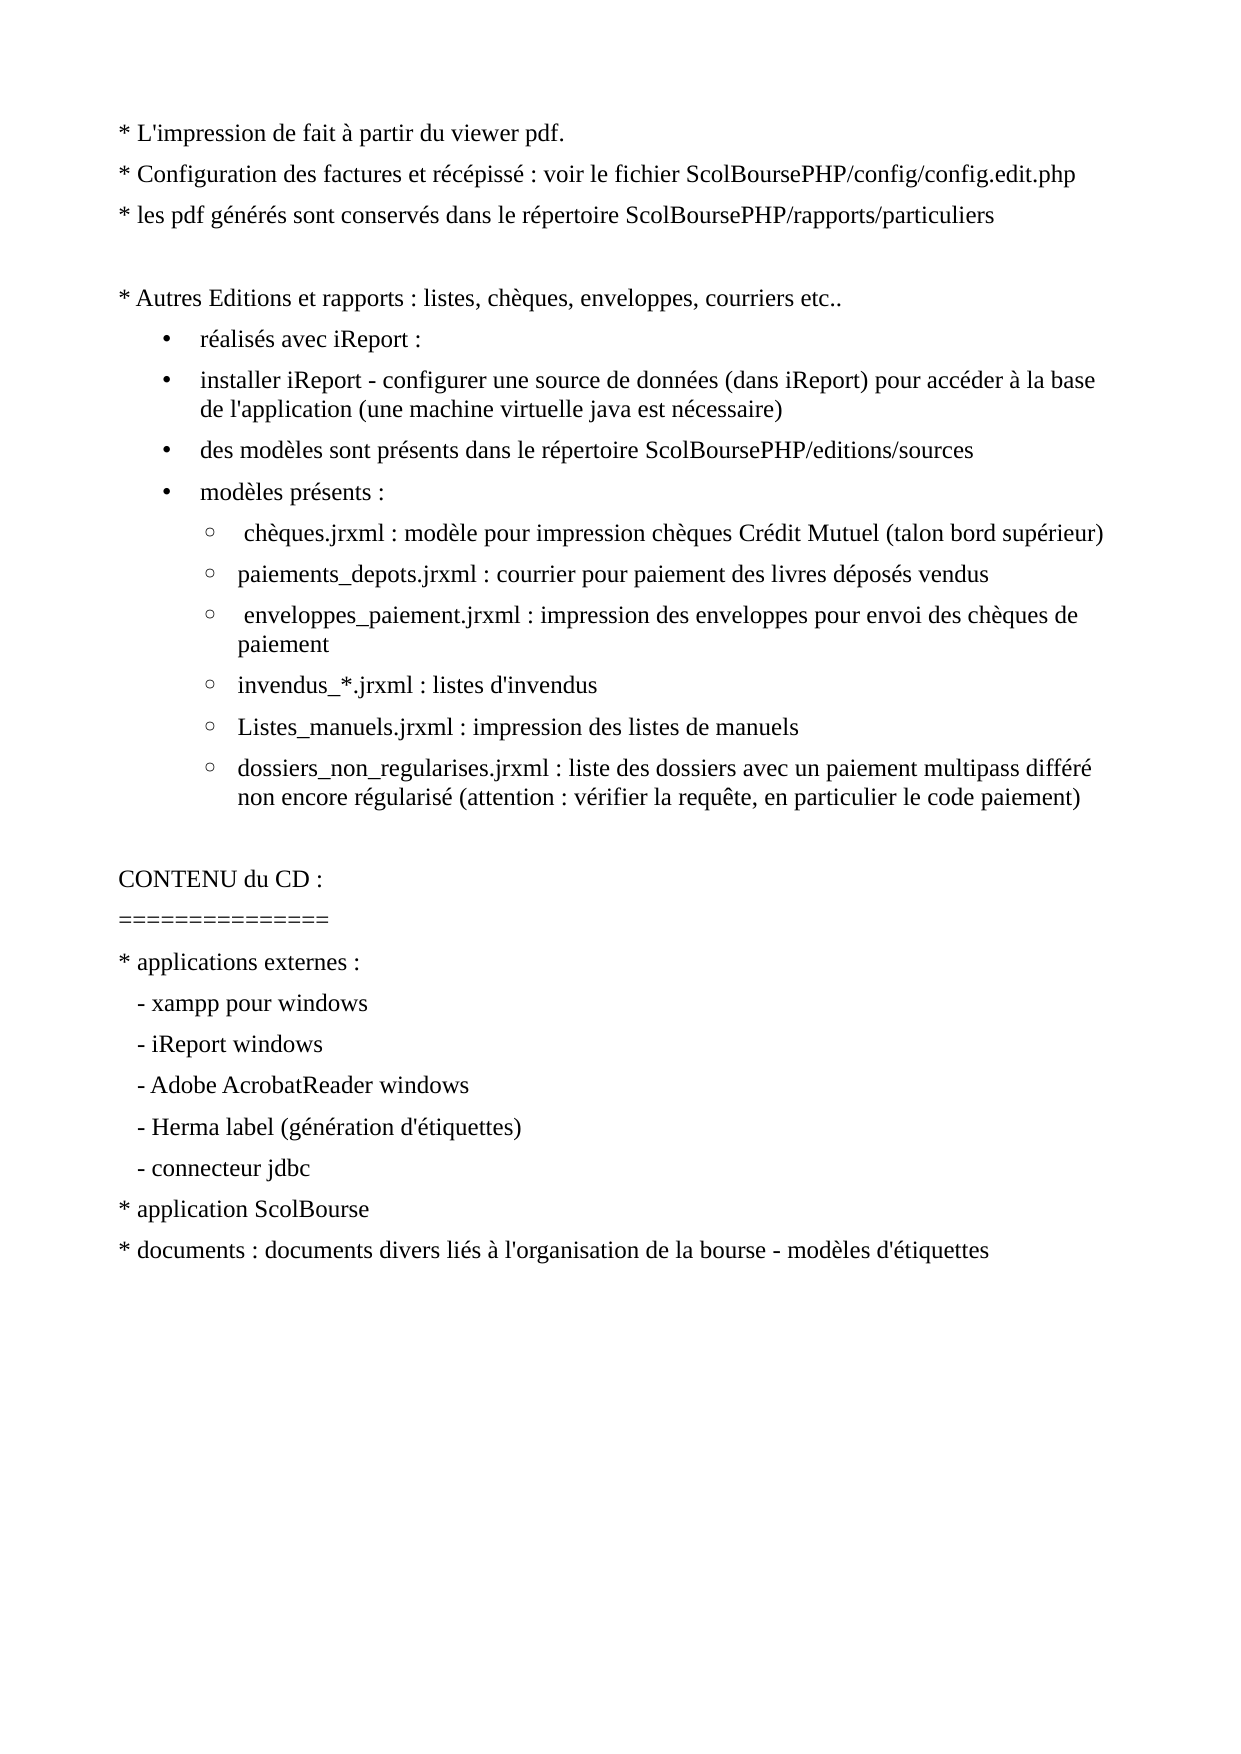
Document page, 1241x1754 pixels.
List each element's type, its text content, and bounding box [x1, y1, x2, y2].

text - iReport windows [118, 1029, 1122, 1058]
text * les pdf générés sont conservés dans le répertoire ScolBoursePHP/rapports/particuliers [118, 201, 1122, 229]
text * applications externes : [118, 947, 1122, 976]
text - Adobe AcrobatReader windows [118, 1071, 1122, 1099]
text CONTENU du CD : [118, 864, 1122, 893]
list Listes_manuels.jrxml : impression des listes de manuels [200, 712, 1122, 741]
text * L'impression de fait à partir du viewer pdf. [118, 118, 1122, 147]
list modèles présents : [162, 477, 1122, 506]
list installer iReport - configurer une source de données (dans iReport) pour accéder à la base de l'application (une machine virtuelle java est nécessaire) [162, 366, 1122, 423]
text * application ScolBourse [118, 1194, 1122, 1223]
list dossiers_non_regularises.jrxml : liste des dossiers avec un paiement multipass différé non encore régularisé (attention : vérifier la requête, en particulier le code paiement) [200, 753, 1122, 811]
list paiements_depots.jrxml : courrier pour paiement des livres déposés vendus [200, 559, 1122, 588]
text - Herma label (génération d'étiquettes) [118, 1112, 1122, 1141]
text * documents : documents divers liés à l'organisation de la bourse - modèles d'étiquettes [118, 1236, 1122, 1264]
list réalisés avec iReport : [162, 324, 1122, 353]
list invendus_*.jrxml : listes d'invendus [200, 671, 1122, 699]
list chèques.jrxml : modèle pour impression chèques Crédit Mutuel (talon bord supérieur) [200, 518, 1122, 547]
text * Configuration des factures et récépissé : voir le fichier ScolBoursePHP/config/config.edit.php [118, 159, 1122, 188]
text * Autres Editions et rapports : listes, chèques, enveloppes, courriers etc.. [118, 283, 1122, 312]
text =============== [118, 906, 1122, 934]
text - xampp pour windows [118, 988, 1122, 1017]
list des modèles sont présents dans le répertoire ScolBoursePHP/editions/sources [162, 436, 1122, 464]
list enveloppes_paiement.jrxml : impression des enveloppes pour envoi des chèques de paiement [200, 601, 1122, 658]
text - connecteur jdbc [118, 1153, 1122, 1182]
